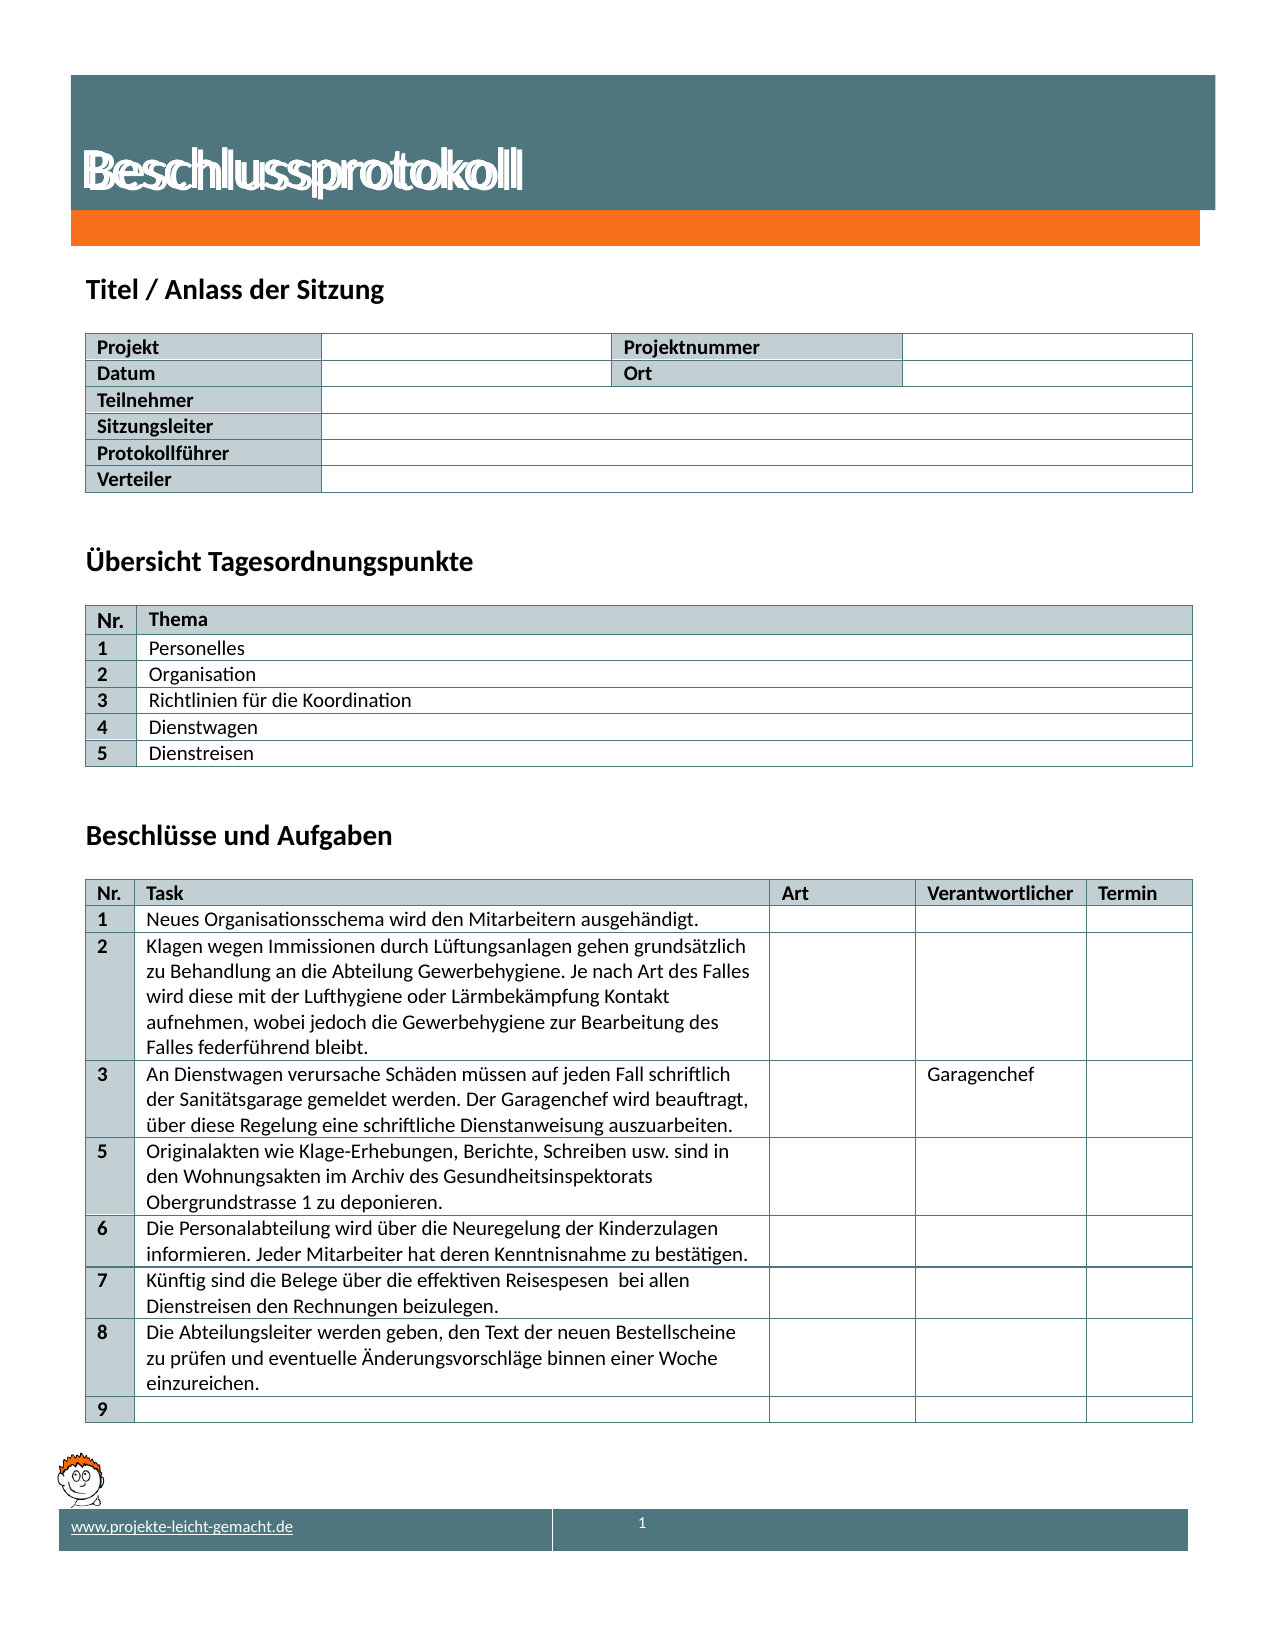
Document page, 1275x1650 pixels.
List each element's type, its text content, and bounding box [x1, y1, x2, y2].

table_cell [770, 1138, 915, 1214]
table_cell Datum [86, 361, 321, 386]
table_cell [1087, 1138, 1192, 1214]
table_cell Die Abteilungsleiter werden geben, den Text der neuen Bestellscheine zu prüfen und eventuelle Änderungsvorschläge binnen einer Woche einzureichen. [135, 1319, 769, 1396]
table_cell Sitzungsleiter [86, 414, 321, 439]
table_cell 1 [86, 635, 136, 660]
table_cell [770, 1319, 915, 1396]
table_cell Organisation [137, 661, 1192, 687]
table_cell 8 [86, 1319, 134, 1396]
table_cell [322, 466, 1192, 492]
table_cell 6 [86, 1216, 134, 1266]
table_cell [916, 906, 1086, 932]
table_cell Dienstwagen [137, 714, 1192, 739]
table_cell Klagen wegen Immissionen durch Lüftungsanlagen gehen grundsätzlich zu Behandlung an die Abteilung Gewerbehygiene. Je nach Art des Falles wird diese mit der Lufthygiene oder Lärmbekämpfung Kontakt aufnehmen, wobei jedoch die Gewerbehygiene zur Bearbeitung des Falles federführend bleibt. [135, 933, 769, 1060]
table_cell [322, 414, 1192, 439]
table_cell [770, 933, 915, 1060]
table_cell [1087, 1216, 1192, 1266]
table_cell 5 [86, 741, 136, 766]
table_cell [1087, 1061, 1192, 1137]
table_cell Ort [612, 361, 902, 386]
table_cell Richtlinien für die Koordination [137, 688, 1192, 713]
table_cell [916, 1138, 1086, 1214]
table_cell Neues Organisationsschema wird den Mitarbeitern ausgehändigt. [135, 906, 769, 932]
table_cell [916, 1397, 1086, 1422]
table_cell [770, 1216, 915, 1266]
table_cell 2 [86, 933, 134, 1060]
table_header Projekt [86, 334, 321, 359]
text Übersicht Tagesordnungspunkte [86, 543, 1200, 578]
table_cell 3 [86, 688, 136, 713]
table_cell Originalakten wie Klage-Erhebungen, Berichte, Schreiben usw. sind in den Wohnungsakten im Archiv des Gesundheitsinspektorats Obergrundstrasse 1 zu deponieren. [135, 1138, 769, 1214]
table_cell An Dienstwagen verursache Schäden müssen auf jeden Fall schriftlich der Sanitätsgarage gemeldet werden. Der Garagenchef wird beauftragt, über diese Regelung eine schriftliche Dienstanweisung auszuarbeiten. [135, 1061, 769, 1137]
table_cell Protokollführer [86, 440, 321, 465]
table_header Art [770, 880, 915, 905]
table_cell [770, 1268, 915, 1318]
table_cell [770, 1397, 915, 1422]
table_cell [916, 1216, 1086, 1266]
table_header [903, 334, 1192, 359]
table_header Task [135, 880, 769, 905]
table_header Termin [1087, 880, 1192, 905]
table_cell 1 [86, 906, 134, 932]
table_cell [1087, 1397, 1192, 1422]
table_cell 5 [86, 1138, 134, 1214]
table_cell 7 [86, 1268, 134, 1318]
table_cell Die Personalabteilung wird über die Neuregelung der Kinderzulagen informieren. Jeder Mitarbeiter hat deren Kenntnisnahme zu bestätigen. [135, 1216, 769, 1266]
table_cell 9 [86, 1397, 134, 1422]
table_cell [322, 361, 611, 386]
table_header [322, 334, 611, 359]
table_cell 4 [86, 714, 136, 739]
table_header Nr. [86, 606, 136, 634]
table_cell [135, 1397, 769, 1422]
table_cell 2 [86, 661, 136, 687]
table_cell Personelles [137, 635, 1192, 660]
table_cell 3 [86, 1061, 134, 1137]
table_header Projektnummer [612, 334, 902, 359]
table_cell Verteiler [86, 466, 321, 492]
table_cell [322, 387, 1192, 412]
table_cell [1087, 1319, 1192, 1396]
picture [52, 1451, 109, 1508]
table_header Thema [137, 606, 1192, 634]
table_cell [1087, 1268, 1192, 1318]
table_cell Garagenchef [916, 1061, 1086, 1137]
table_cell [770, 906, 915, 932]
table_cell [916, 933, 1086, 1060]
table_cell [322, 440, 1192, 465]
table_cell [1087, 933, 1192, 1060]
table_cell [770, 1061, 915, 1137]
table_cell [1087, 906, 1192, 932]
table_header Nr. [86, 880, 134, 905]
table_header Verantwortlicher [916, 880, 1086, 905]
table_cell Künftig sind die Belege über die effektiven Reisespesen bei allen Dienstreisen den Rechnungen beizulegen. [135, 1268, 769, 1318]
table_cell Dienstreisen [137, 741, 1192, 766]
text Beschlüsse und Aufgaben [86, 817, 1200, 853]
table_cell [916, 1268, 1086, 1318]
table_cell Teilnehmer [86, 387, 321, 412]
table_cell [916, 1319, 1086, 1396]
text Titel / Anlass der Sitzung [86, 271, 1200, 307]
table_cell [903, 361, 1192, 386]
